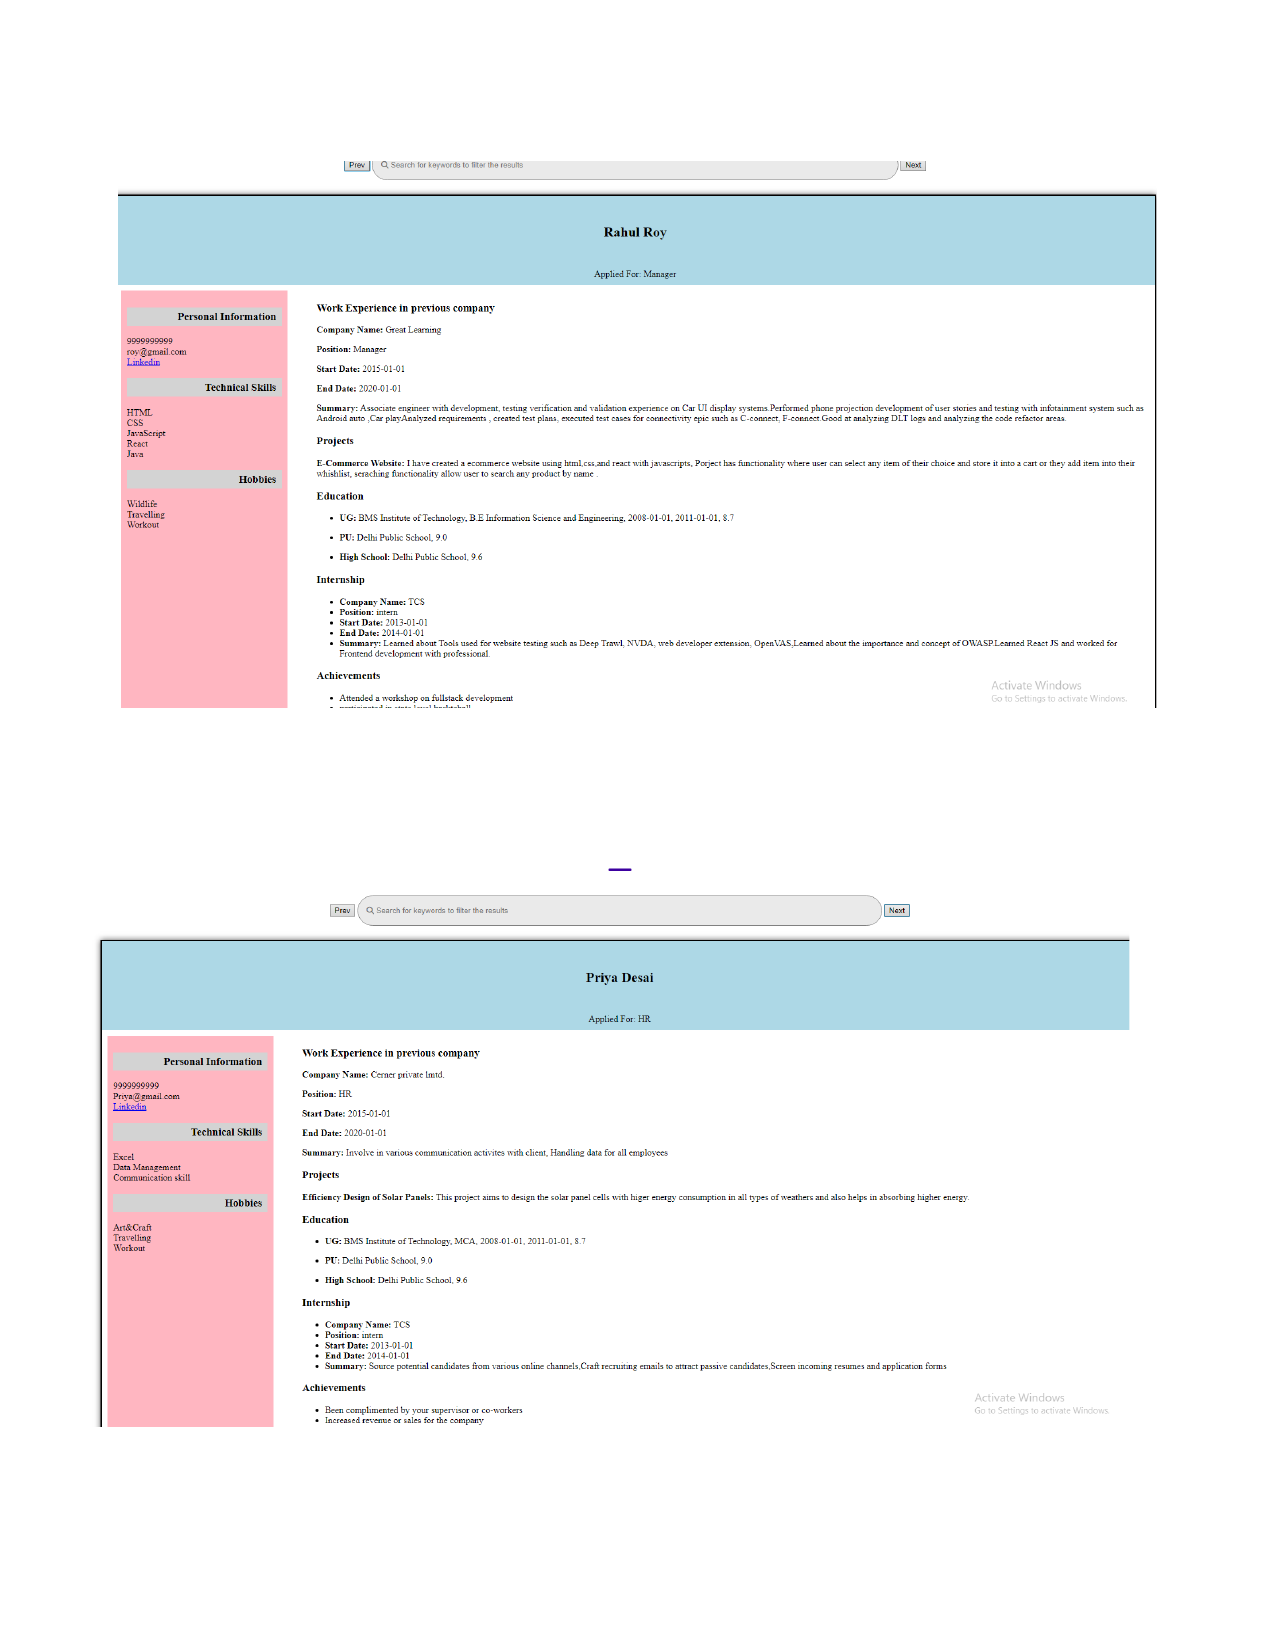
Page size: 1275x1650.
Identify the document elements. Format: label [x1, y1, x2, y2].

picture [118, 161, 1157, 708]
picture [90, 866, 1130, 1427]
